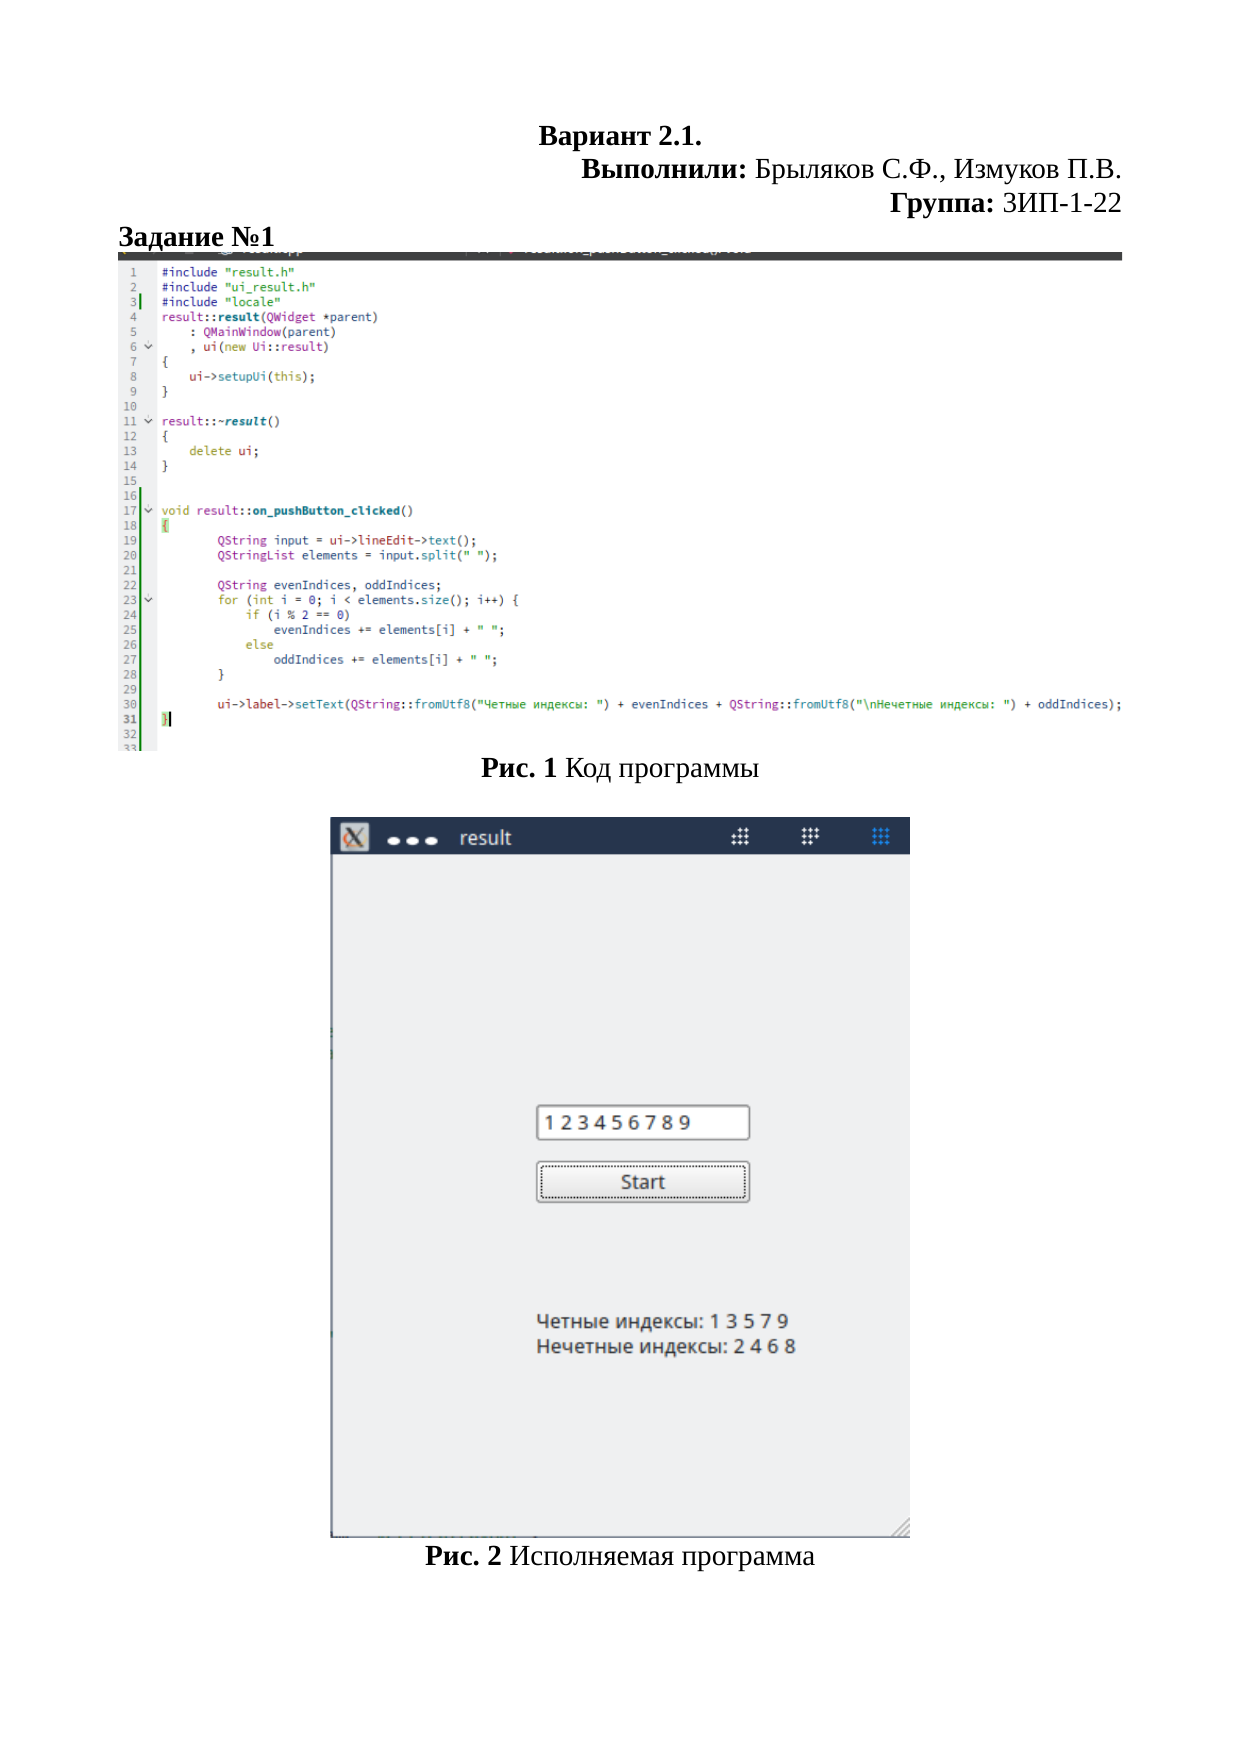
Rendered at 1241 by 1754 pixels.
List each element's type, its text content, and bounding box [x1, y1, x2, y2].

picture [330, 817, 910, 1538]
text Рис. 1 Код программы [118, 751, 1122, 784]
text Задание №1 [118, 219, 1122, 252]
picture [118, 252, 1123, 751]
text Группа: 3ИП-1-22 [118, 185, 1122, 219]
text Рис. 2 Исполняемая программа [118, 1538, 1122, 1571]
text Выполнили: Брыляков С.Ф., Измуков П.В. [118, 152, 1122, 185]
text Вариант 2.1. [118, 118, 1122, 152]
